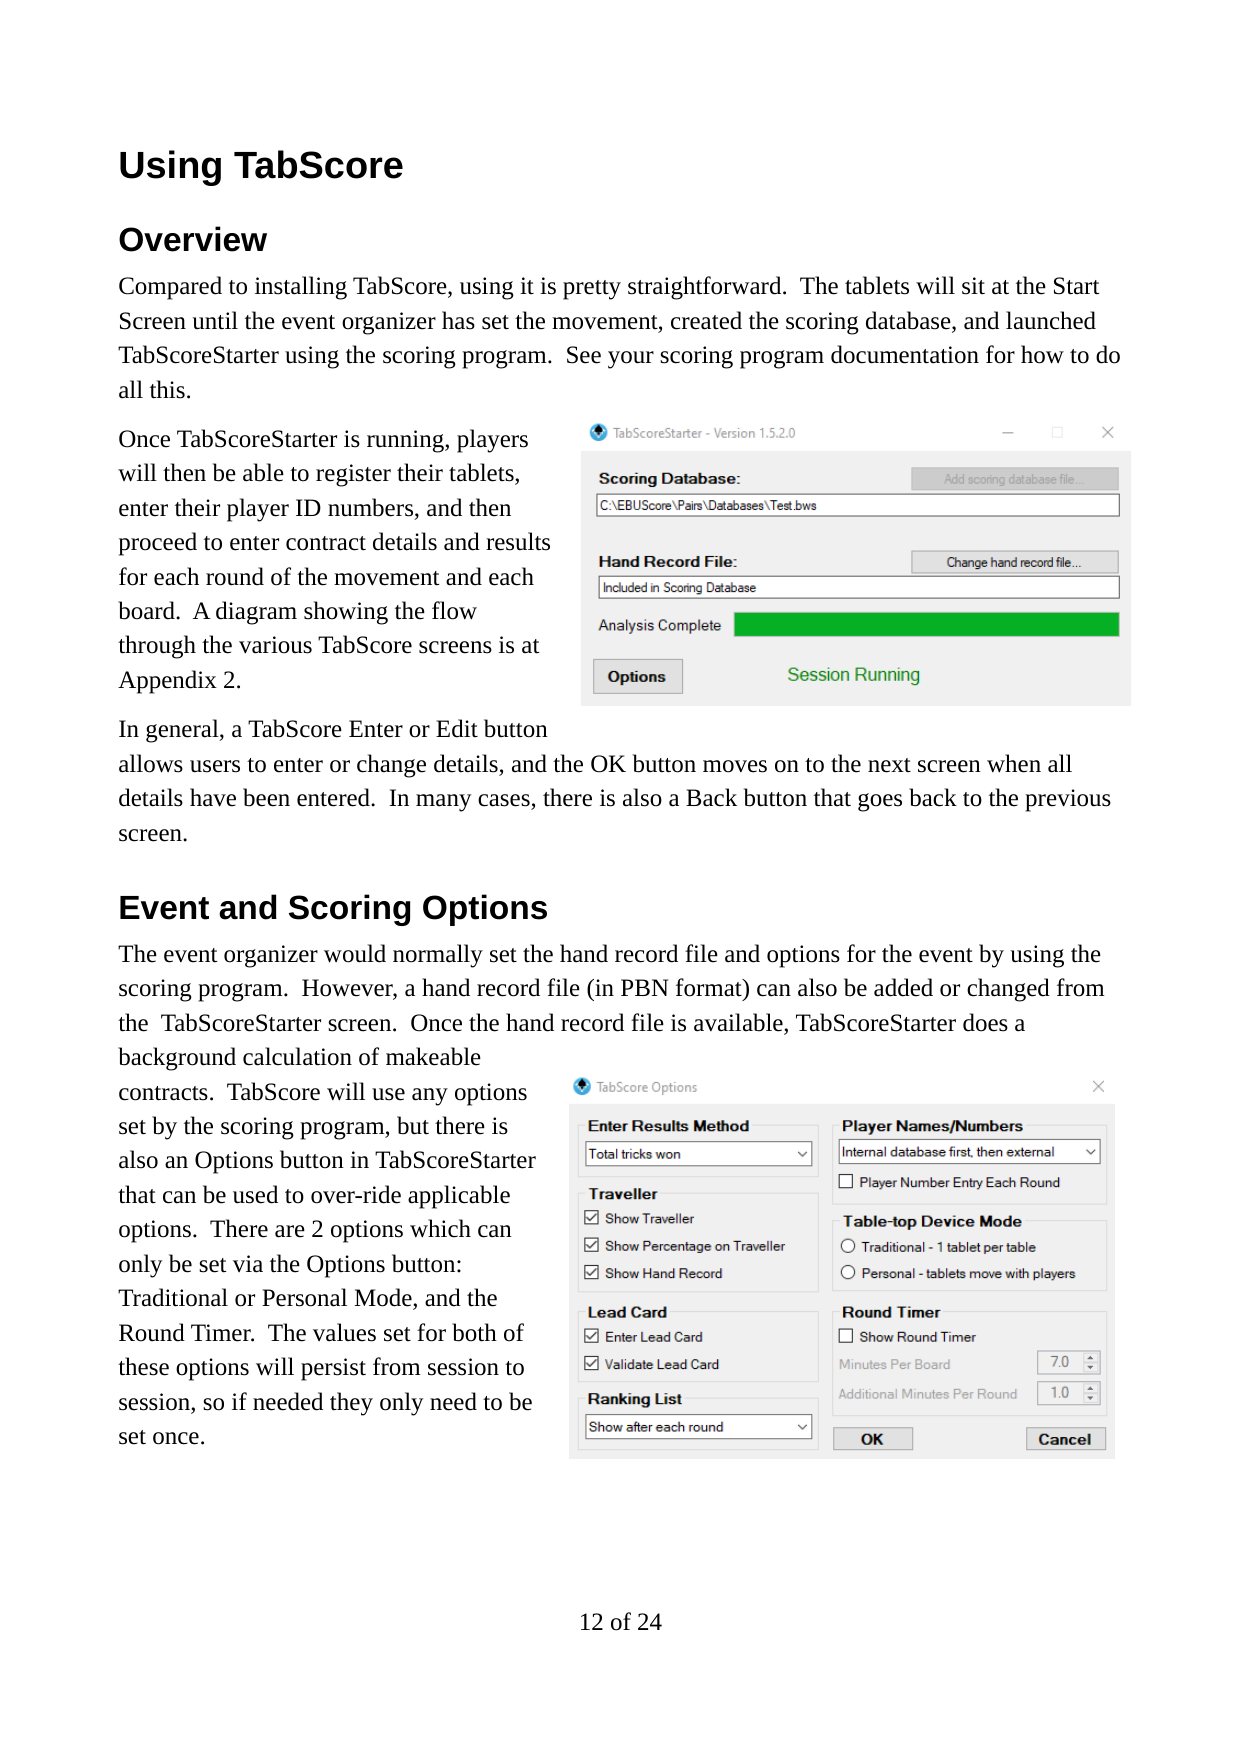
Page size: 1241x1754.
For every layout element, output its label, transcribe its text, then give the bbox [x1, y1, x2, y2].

picture [580, 417, 1132, 706]
picture [569, 1071, 1115, 1459]
subtitle Overview [118, 220, 1122, 259]
text The event organizer would normally set the hand record file and options for the event by using the scoring program. However, a hand record file (in PBN format) can also be added or changed from the TabScoreStarter screen. Once the hand record file is available, TabScoreStarter does a background calculation of makeable contracts. TabScore will use any options set by the scoring program, but there is also an Options button in TabScoreStarter that can be used to over-ride applicable options. There are 2 options which can only be set via the Options button: Traditional or Personal Mode, and the Round Timer. The values set for both of these options will persist from session to session, so if needed they only need to be set once. [118, 939, 1122, 1450]
subtitle Using TabScore [118, 143, 1122, 187]
text Compared to installing TabScore, using it is pretty straightforward. The tablets will sit at the Start Screen until the event organizer has set the movement, created the scoring database, and launched TabScoreStarter using the scoring program. See your scoring program documentation for how to do all this. [118, 271, 1122, 403]
subtitle Event and Scoring Options [118, 887, 1122, 926]
text Once TabScoreStarter is running, players will then be able to register their tablets, enter their player ID numbers, and then proceed to enter contract details and results for each round of the movement and each board. A diagram showing the flow through the various TabScore screens is at Appendix 2. [118, 424, 580, 694]
text In general, a TabScore Enter or Edit button allows users to enter or change details, and the OK button moves on to the next screen when all details have been entered. In many cases, there is also a Back button that goes back to the previous screen. [118, 714, 1122, 846]
